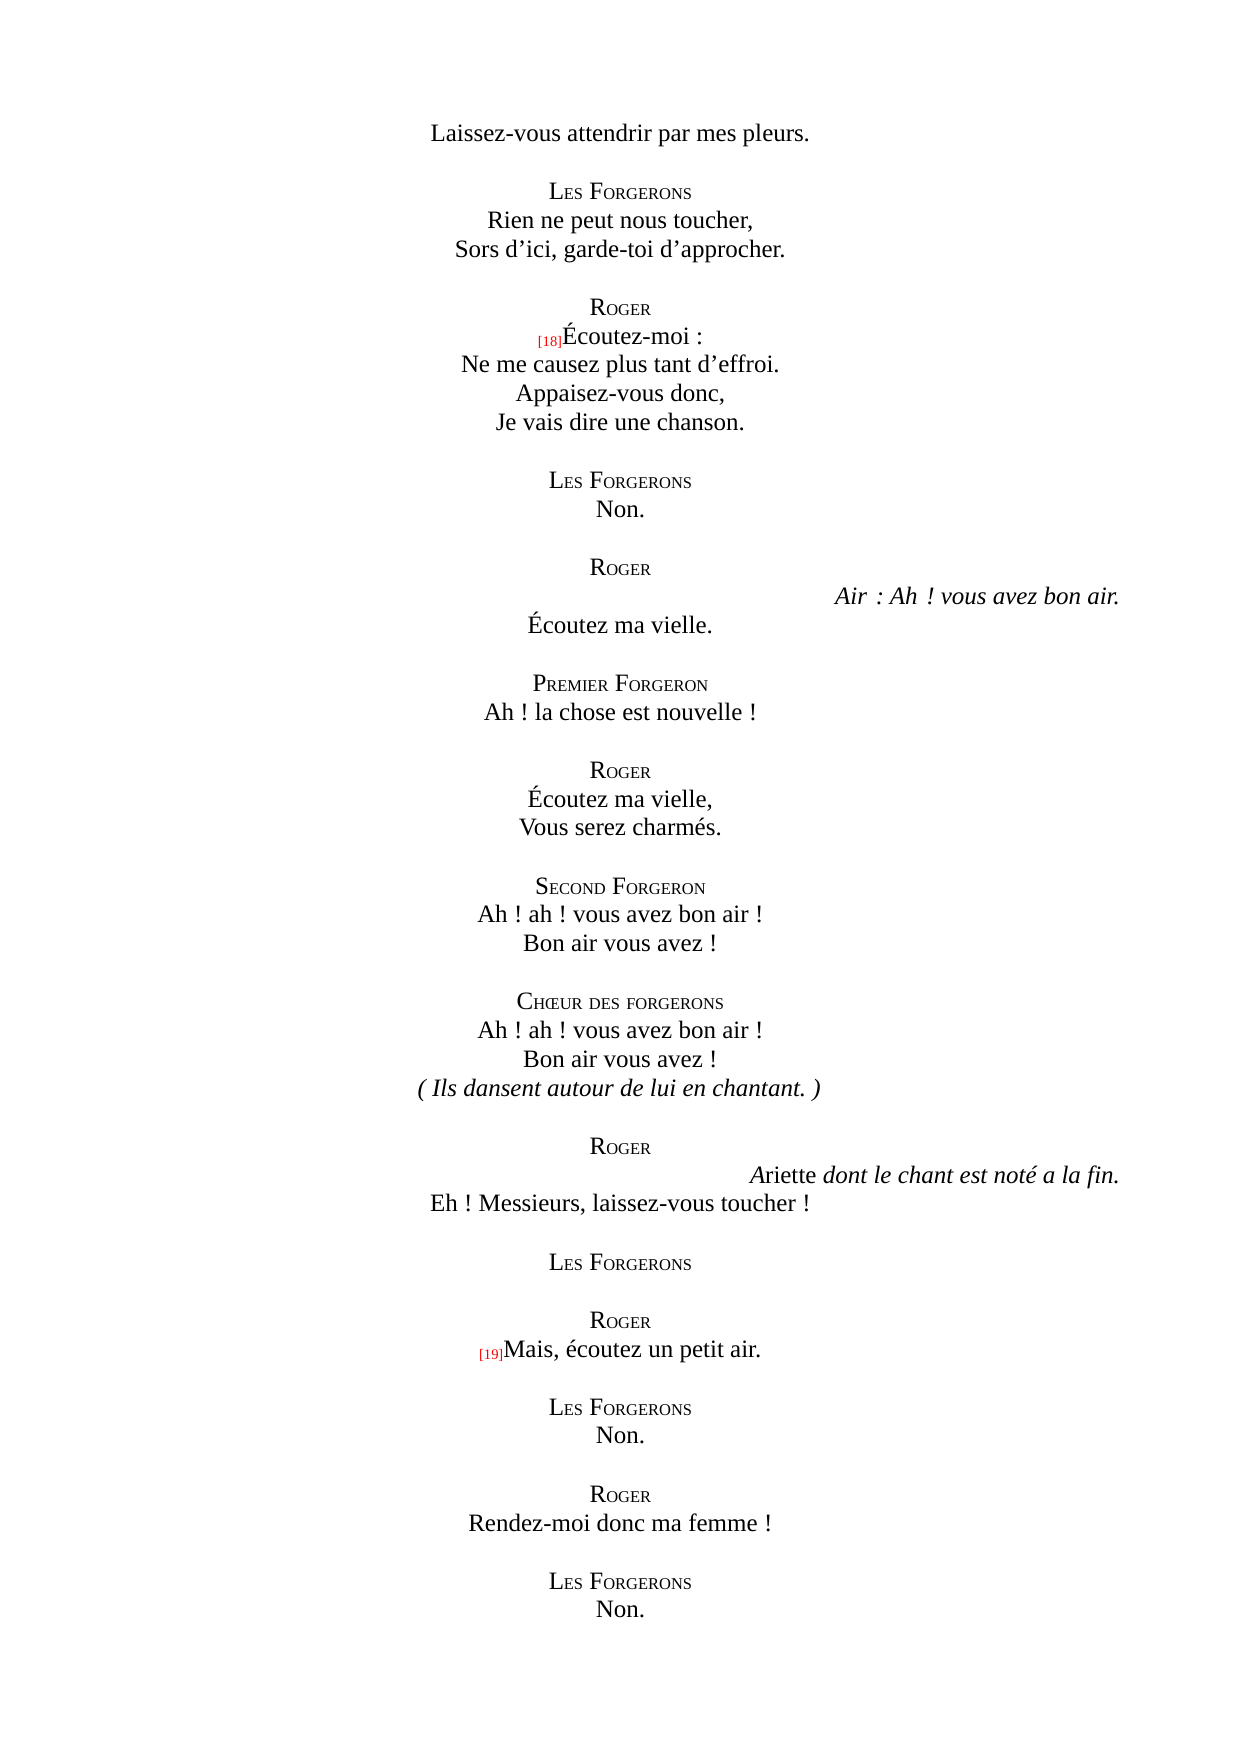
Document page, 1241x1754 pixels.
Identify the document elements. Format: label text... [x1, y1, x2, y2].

text Bon air vous avez ! [118, 1044, 1122, 1073]
text Roger [118, 755, 1122, 784]
text Air : Ah ! vous avez bon air. [118, 581, 1122, 610]
text Ah ! ah ! vous avez bon air ! [118, 1015, 1122, 1044]
text Roger [118, 1131, 1122, 1160]
text Écoutez ma vielle. [118, 610, 1122, 638]
text Appaisez-vous donc, [118, 378, 1122, 407]
text Bon air vous avez ! [118, 928, 1122, 957]
text Les Forgerons [118, 176, 1122, 205]
text Laissez-vous attendrir par mes pleurs. [118, 118, 1122, 147]
text Ariette dont le chant est noté a la fin. [118, 1160, 1122, 1188]
text [18]Écoutez-moi : [118, 321, 1122, 349]
text Ah ! la chose est nouvelle ! [118, 697, 1122, 726]
text Premier Forgeron [118, 668, 1122, 697]
text Vous serez charmés. [118, 812, 1122, 841]
text Non. [118, 1594, 1122, 1623]
text Sors d’ici, garde-toi d’approcher. [118, 234, 1122, 263]
text Rien ne peut nous toucher, [118, 205, 1122, 234]
text Eh ! Messieurs, laissez-vous toucher ! [118, 1188, 1122, 1217]
text Roger [118, 552, 1122, 581]
text Les Forgerons [118, 465, 1122, 494]
text Roger [118, 292, 1122, 321]
text Non. [118, 1421, 1122, 1449]
text Les Forgerons [118, 1392, 1122, 1421]
text Second Forgeron [118, 871, 1122, 899]
text Les Forgerons [118, 1566, 1122, 1594]
text Écoutez ma vielle, [118, 784, 1122, 812]
text Chœur des forgerons [118, 986, 1122, 1015]
text Les Forgerons [118, 1247, 1122, 1275]
text Ne me causez plus tant d’effroi. [118, 349, 1122, 378]
text Ah ! ah ! vous avez bon air ! [118, 899, 1122, 928]
text Rendez-moi donc ma femme ! [118, 1508, 1122, 1536]
text Roger [118, 1305, 1122, 1334]
text ( Ils dansent autour de lui en chantant. ) [118, 1073, 1122, 1101]
text Non. [118, 494, 1122, 523]
text Je vais dire une chanson. [118, 407, 1122, 436]
text Roger [118, 1479, 1122, 1508]
text [19]Mais, écoutez un petit air. [118, 1334, 1122, 1362]
